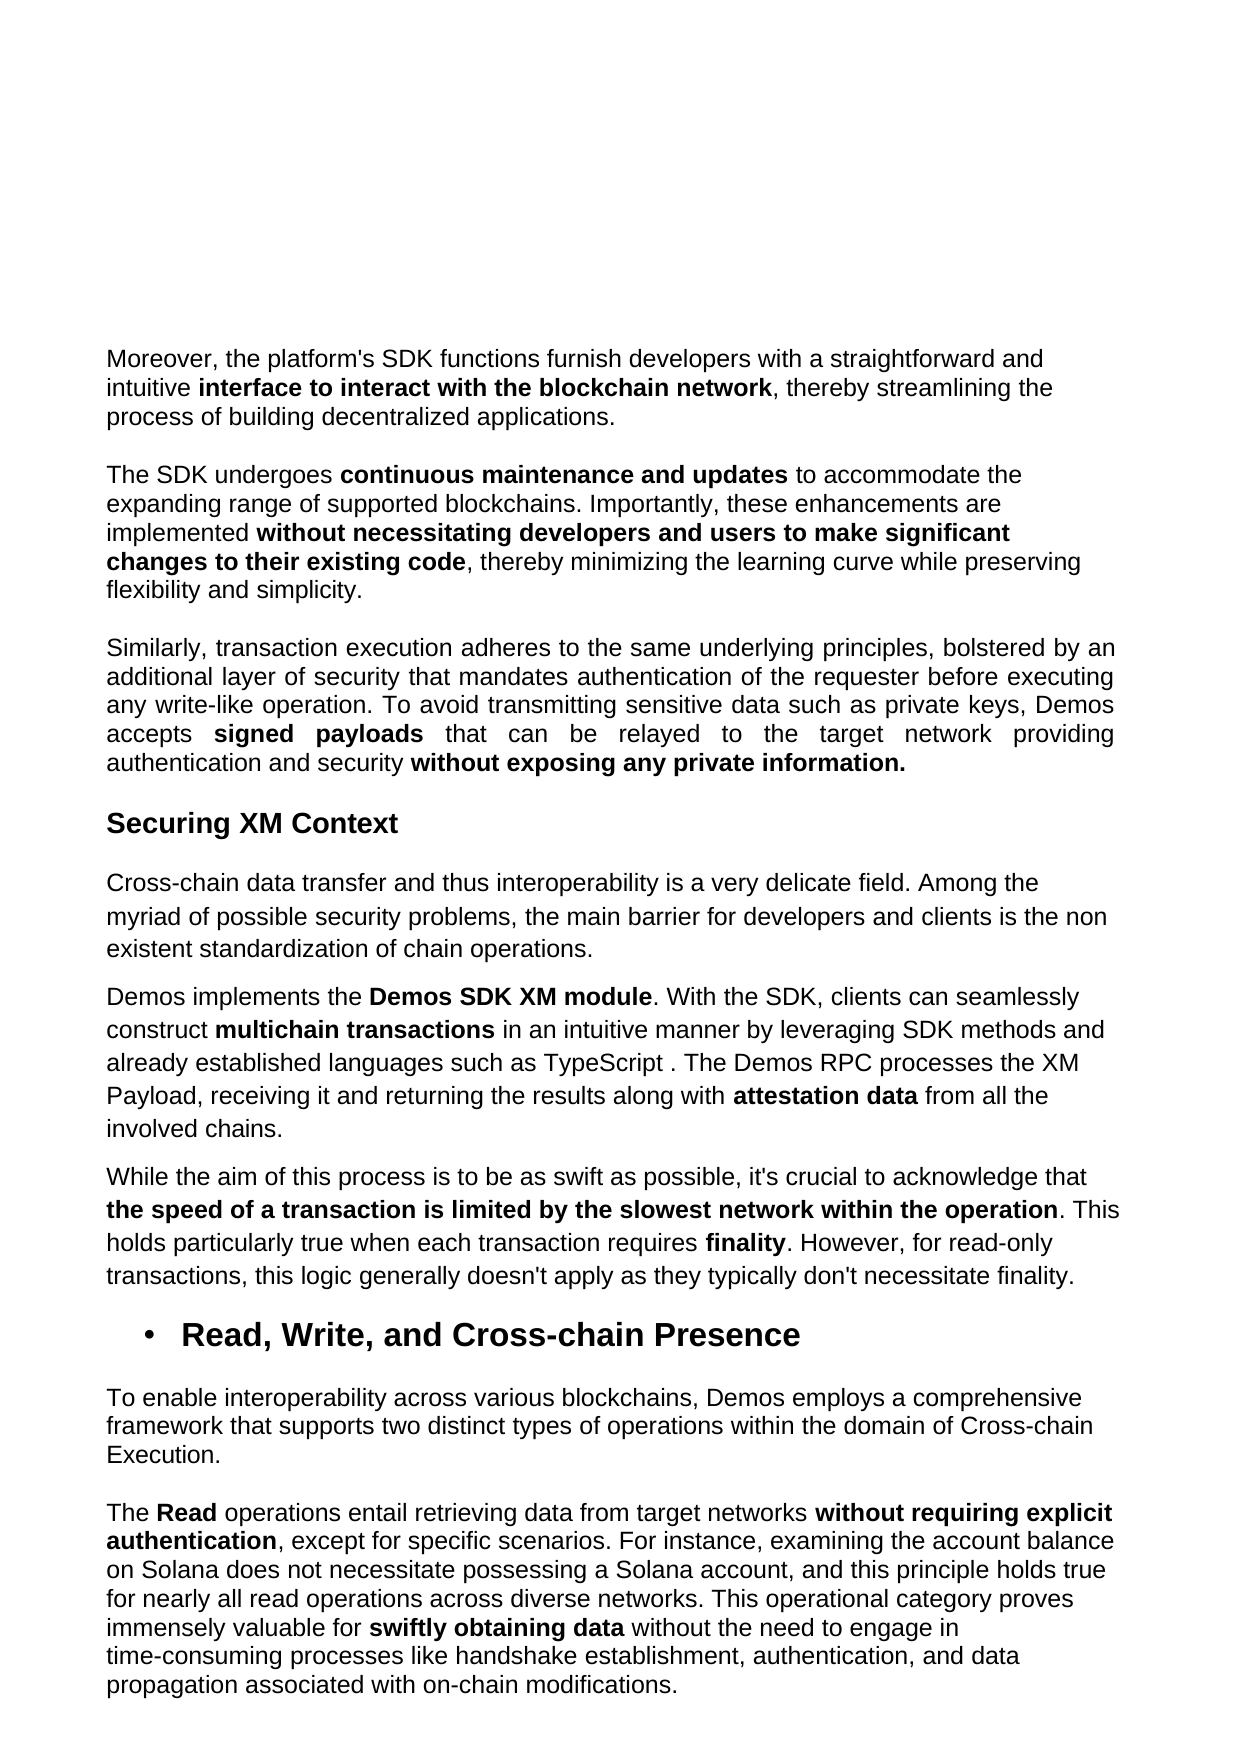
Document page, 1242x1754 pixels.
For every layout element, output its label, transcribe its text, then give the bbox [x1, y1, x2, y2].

text To enable interoperability across various blockchains, Demos employs a comprehensive framework that supports two distinct types of operations within the domain of Cross-chain Execution. [106, 1382, 1114, 1469]
text Cross-chain data transfer and thus interoperability is a very delicate field. Among the myriad of possible security problems, the main barrier for developers and clients is the non existent standardization of chain operations. [106, 868, 1119, 963]
text The Read operations entail retrieving data from target networks without requiring explicit authentication, except for specific scenarios. For instance, examining the account balance on Solana does not necessitate possessing a Solana account, and this principle holds true for nearly all read operations across diverse networks. This operational category proves immensely valuable for swiftly obtaining data without the need to engage in [106, 1497, 1119, 1641]
text Moreover, the platform's SDK functions furnish developers with a straightforward and intuitive interface to interact with the blockchain network, thereby streamlining the process of building decentralized applications. [106, 344, 1115, 431]
text Demos implements the Demos SDK XM module. With the SDK, clients can seamlessly construct multichain transactions in an intuitive manner by leveraging SDK methods and already established languages such as TypeScript . The Demos RPC processes the XM Payload, receiving it and returning the results along with attestation data from all the involved chains. [106, 982, 1114, 1143]
text The SDK undergoes continuous maintenance and updates to accommodate the expanding range of supported blockchains. Importantly, these enhancements are implemented without necessitating developers and users to make significant changes to their existing code, thereby minimizing the learning curve while preserving flexibility and simplicity. [106, 461, 1114, 604]
text While the aim of this process is to be as swift as possible, it's crucial to acknowledge that the speed of a transaction is limited by the slowest network within the operation. This holds particularly true when each transaction requires finality. However, for read-only transactions, this logic generally doesn't apply as they typically don't necessitate finality. [106, 1162, 1122, 1289]
text Similarly, transaction execution adheres to the same underlying principles, bolstered by an additional layer of security that mandates authentication of the requester before executing any write-like operation. To avoid transmitting sensitive data such as private keys, Demos accepts signed payloads that can be relayed to the target network providing authentication and security without exposing any private information. [106, 633, 1116, 777]
list Read, Write, and Cross-chain Presence [144, 1315, 1146, 1353]
text Securing XM Context [106, 806, 1146, 839]
text time-consuming processes like handshake establishment, authentication, and data propagation associated with on-chain modifications. [106, 1641, 1114, 1699]
